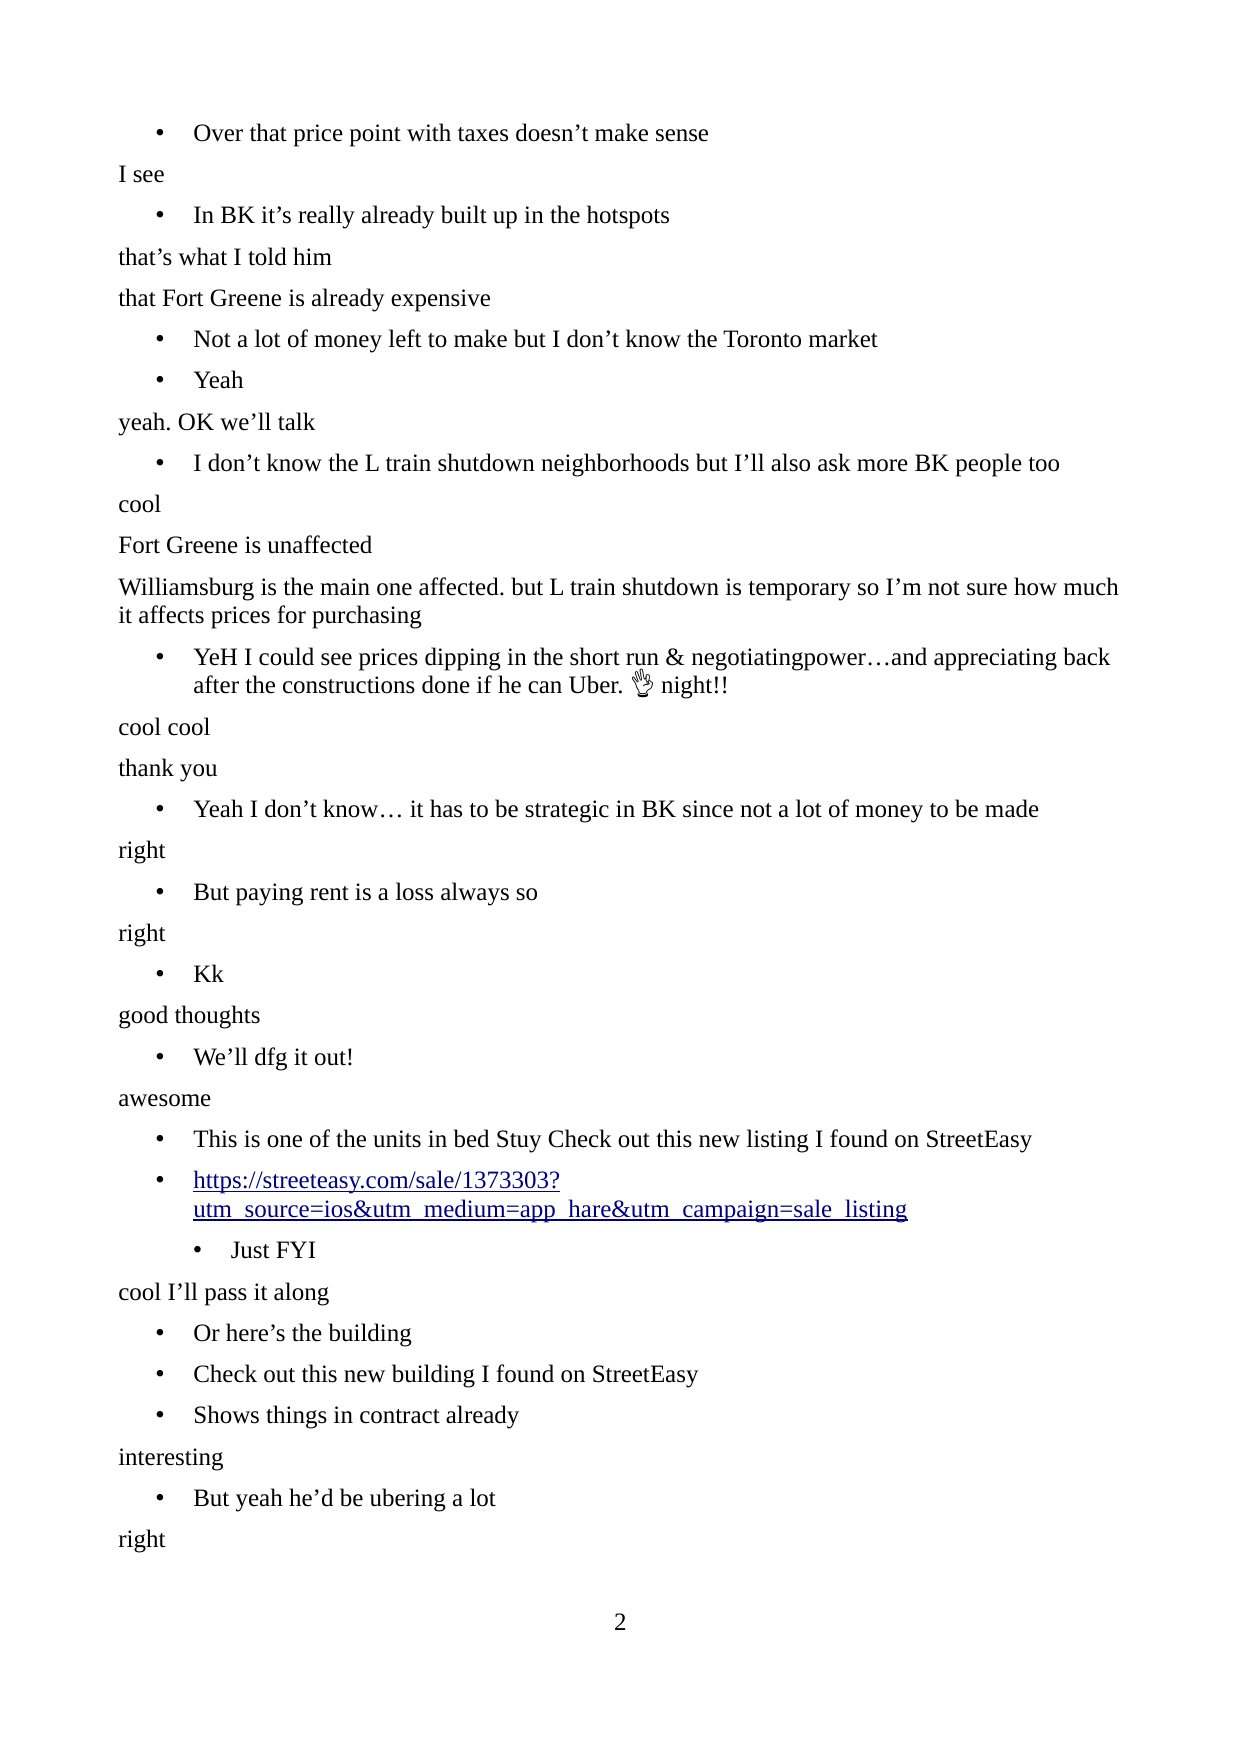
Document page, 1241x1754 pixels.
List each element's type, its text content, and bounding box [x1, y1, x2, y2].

text Williamsburg is the main one affected. but L train shutdown is temporary so I’m not sure how much it affects prices for purchasing [118, 572, 1122, 629]
text yeah. OK we’ll talk [118, 407, 1122, 436]
list https://streeteasy.com/sale/1373303?utm_source=ios&utm_medium=app_hare&utm_campaign=sale_listing [156, 1166, 1122, 1223]
text awesome [118, 1083, 1122, 1112]
text Fort Greene is unaffected [118, 531, 1122, 559]
list This is one of the units in bed Stuy Check out this new listing I found on StreetEasy [156, 1124, 1122, 1153]
list Yeah [156, 366, 1122, 394]
list In BK it’s really already built up in the hotspots [156, 201, 1122, 229]
list Or here’s the building [156, 1318, 1122, 1347]
text cool I’ll pass it along [118, 1277, 1122, 1306]
list Not a lot of money left to make but I don’t know the Toronto market [156, 324, 1122, 353]
list But yeah he’d be ubering a lot [156, 1483, 1122, 1512]
list Kk [156, 959, 1122, 988]
list Over that price point with taxes doesn’t make sense [156, 118, 1122, 147]
text right [118, 836, 1122, 864]
list YeH I could see prices dipping in the short run & negotiatingpower…and appreciating back after the constructions done if he can Uber. 👌 night!! [156, 642, 1122, 699]
text I see [118, 159, 1122, 188]
list We’ll dfg it out! [156, 1042, 1122, 1071]
text right [118, 918, 1122, 947]
list Just FYI [193, 1236, 1122, 1264]
text that Fort Greene is already expensive [118, 283, 1122, 312]
text cool cool [118, 712, 1122, 741]
text interesting [118, 1442, 1122, 1471]
list I don’t know the L train shutdown neighborhoods but I’ll also ask more BK people too [156, 448, 1122, 477]
text that’s what I told him [118, 242, 1122, 271]
list Check out this new building I found on StreetEasy [156, 1359, 1122, 1388]
list Shows things in contract already [156, 1401, 1122, 1429]
text good thoughts [118, 1001, 1122, 1029]
list Yeah I don’t know… it has to be strategic in BK since not a lot of money to be made [156, 794, 1122, 823]
text thank you [118, 753, 1122, 782]
text right [118, 1524, 1122, 1553]
list But paying rent is a loss always so [156, 877, 1122, 906]
text cool [118, 489, 1122, 518]
